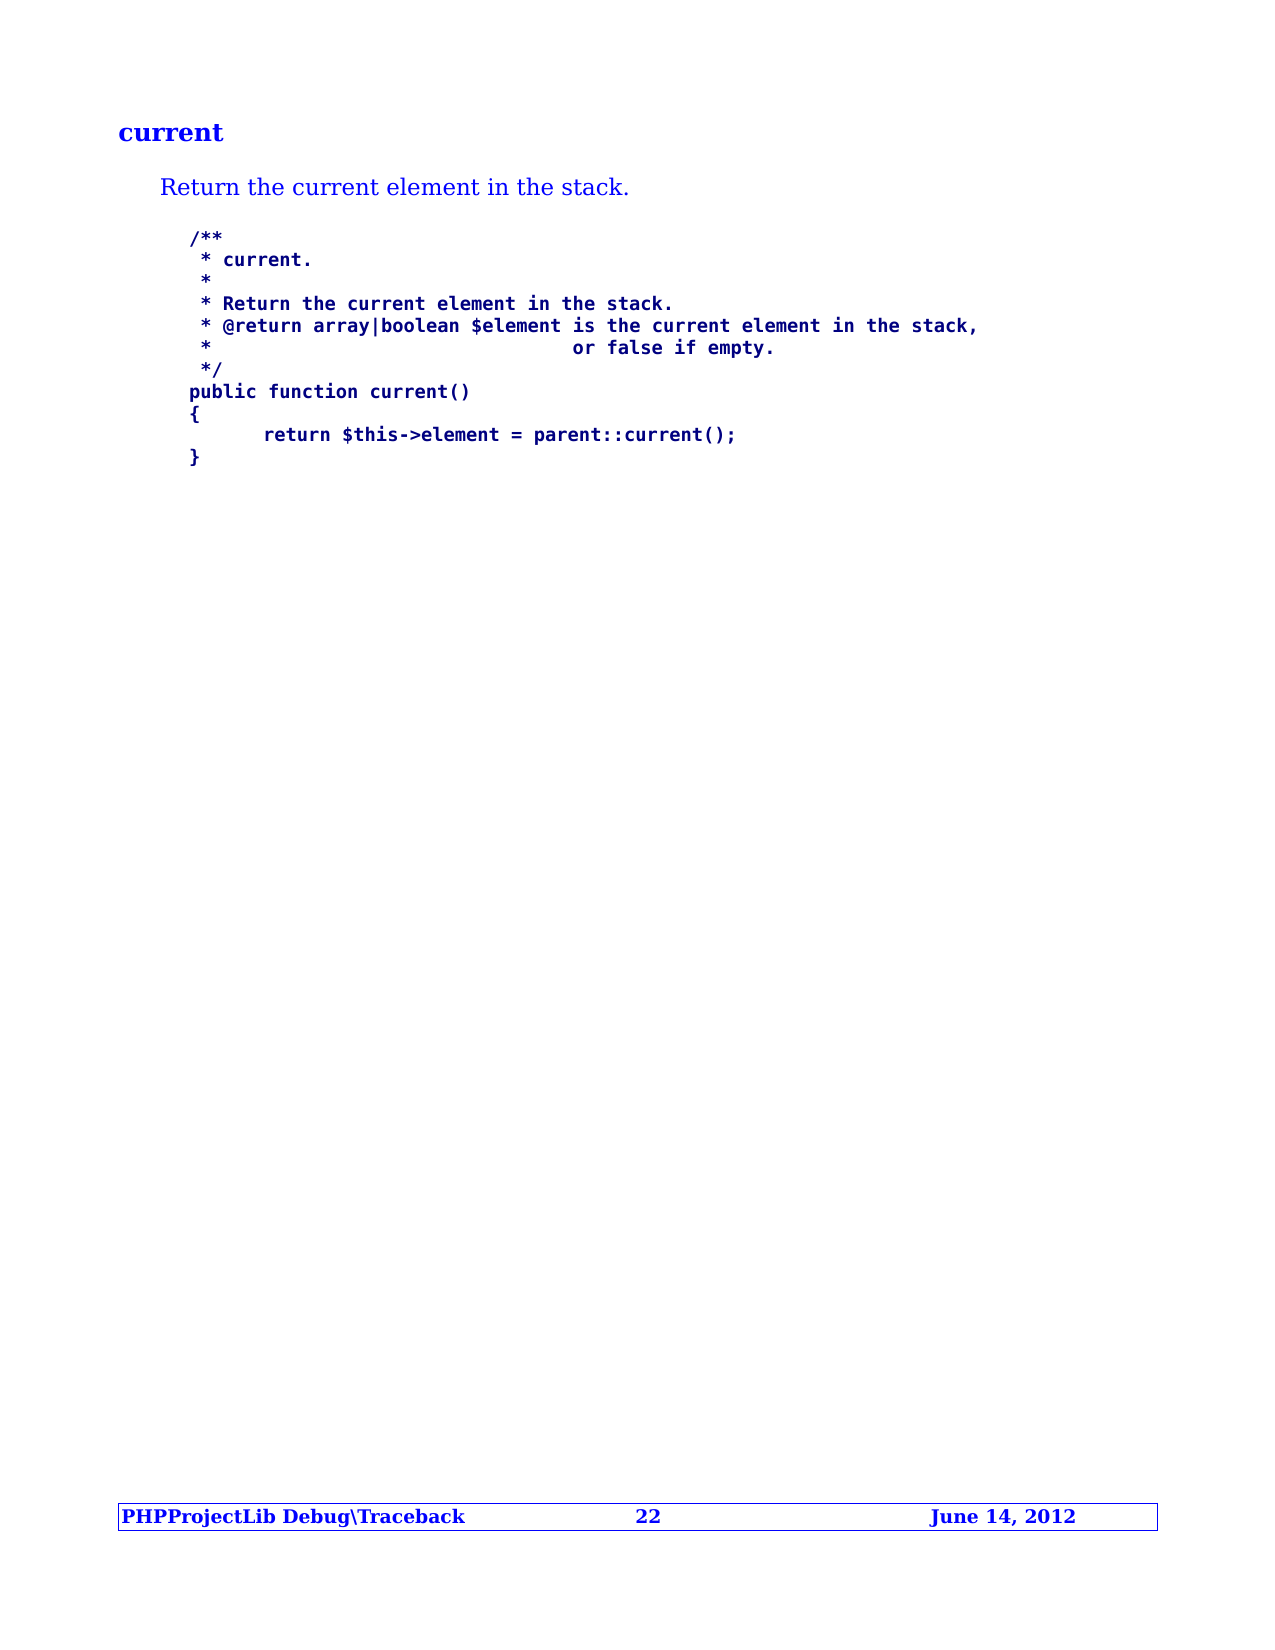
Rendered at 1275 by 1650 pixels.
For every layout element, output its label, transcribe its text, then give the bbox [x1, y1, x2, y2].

list * Return the current element in the stack. [189, 293, 1157, 315]
list * current. [189, 249, 1157, 271]
list * [189, 271, 1157, 293]
title current [118, 118, 1157, 147]
list { [189, 402, 1157, 424]
list * or false if empty. [189, 337, 1157, 359]
list return $this->element = parent::current(); [189, 424, 1157, 446]
text Return the current element in the stack. [159, 174, 1157, 201]
list } [189, 446, 1157, 468]
list */ [189, 359, 1157, 381]
list * @return array|boolean $element is the current element in the stack, [189, 315, 1157, 337]
list public function current() [189, 381, 1157, 402]
list /** [189, 227, 1157, 249]
